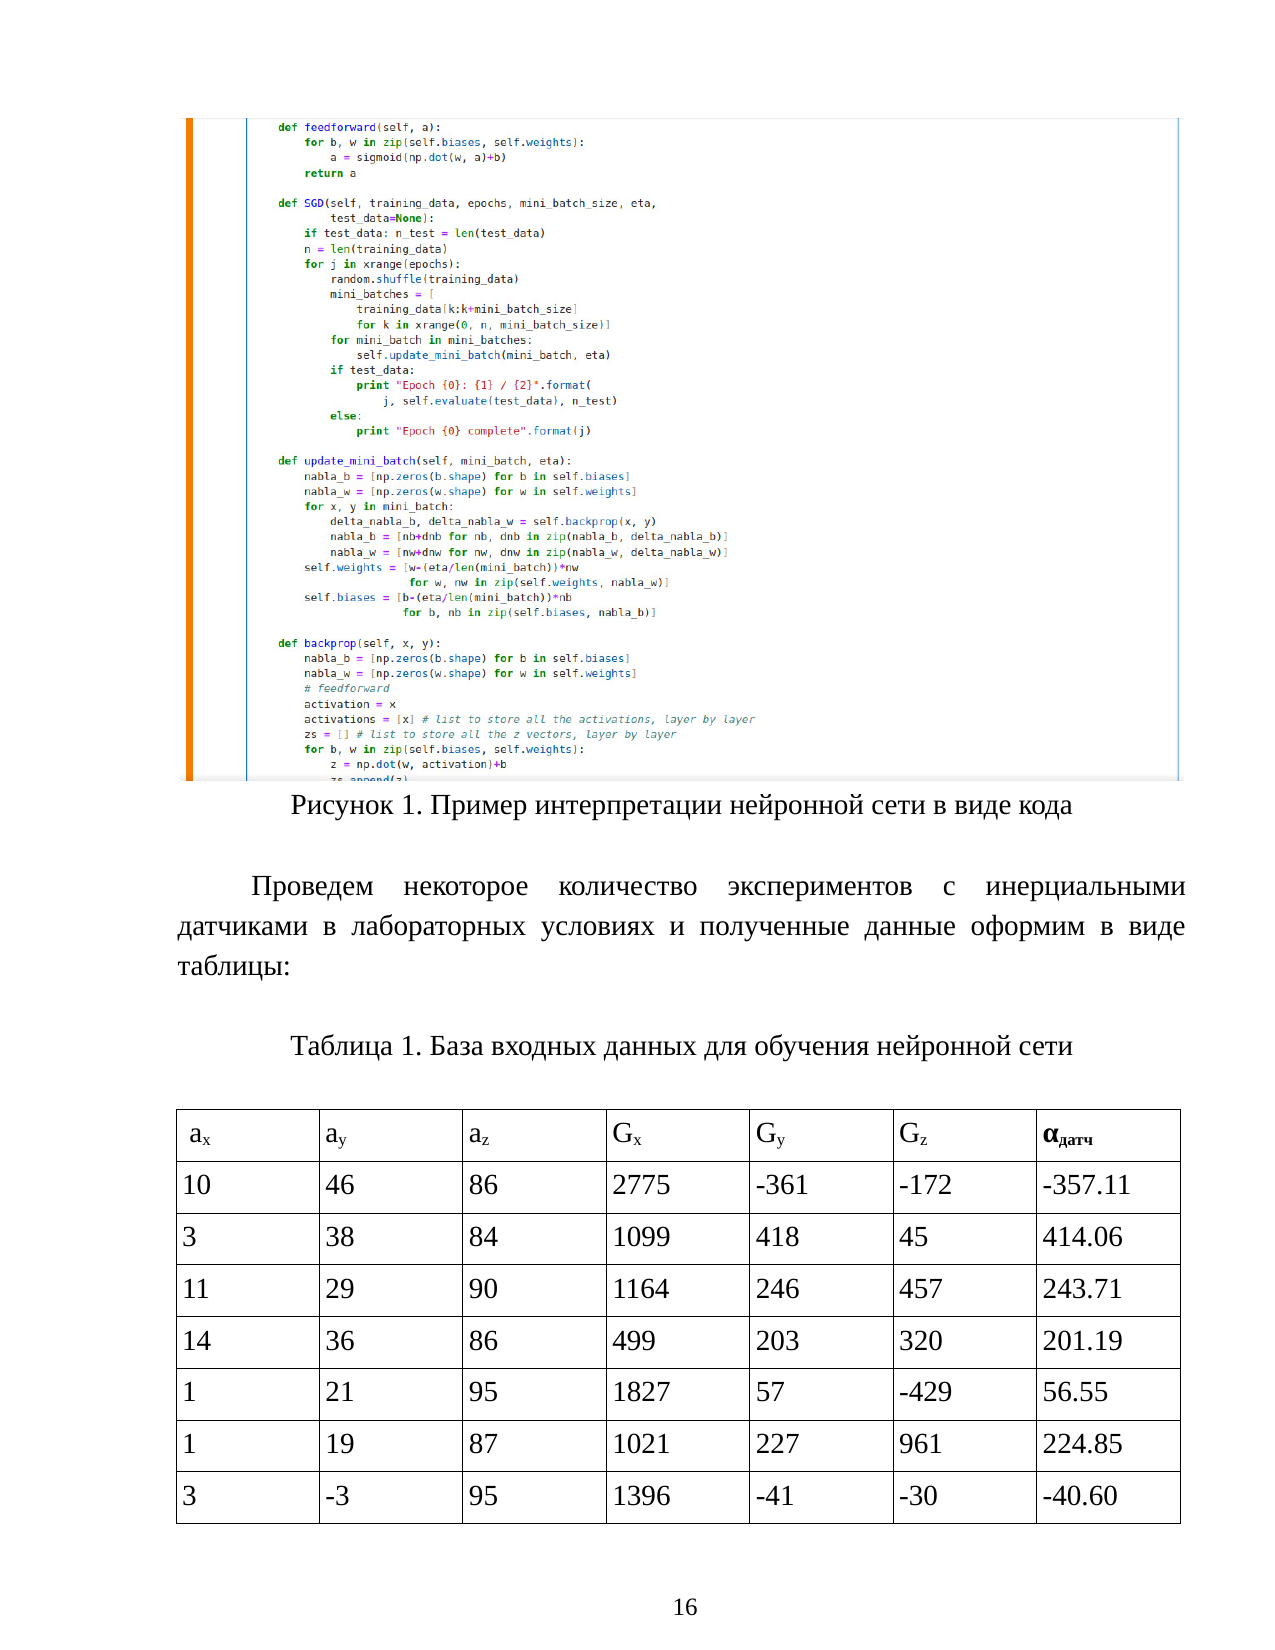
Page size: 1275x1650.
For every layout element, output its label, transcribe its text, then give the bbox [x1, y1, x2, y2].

table_cell 499 [607, 1317, 749, 1368]
table_cell 1 [177, 1421, 319, 1471]
table_cell 961 [894, 1421, 1036, 1471]
table_cell -41 [750, 1472, 893, 1523]
table_cell 38 [320, 1214, 462, 1264]
table_cell 1396 [607, 1472, 749, 1523]
table_cell 57 [750, 1369, 893, 1419]
table_cell 1 [177, 1369, 319, 1419]
table_cell 414.06 [1037, 1214, 1180, 1264]
table_header ax [177, 1110, 319, 1161]
table_cell 87 [463, 1421, 606, 1471]
table_cell -3 [320, 1472, 462, 1523]
text Таблица 1. База входных данных для обучения нейронной сети [177, 1028, 1186, 1062]
table_cell -361 [750, 1162, 893, 1212]
picture [179, 118, 1184, 781]
table_cell 90 [463, 1265, 606, 1316]
table_cell 320 [894, 1317, 1036, 1368]
table_cell 224.85 [1037, 1421, 1180, 1471]
table_cell 29 [320, 1265, 462, 1316]
table_cell -40.60 [1037, 1472, 1180, 1523]
table_header Gx [607, 1110, 749, 1161]
table_cell 86 [463, 1317, 606, 1368]
table_cell 1164 [607, 1265, 749, 1316]
table_cell 243.71 [1037, 1265, 1180, 1316]
table_cell 246 [750, 1265, 893, 1316]
table_cell 14 [177, 1317, 319, 1368]
table_cell -429 [894, 1369, 1036, 1419]
table_cell 46 [320, 1162, 462, 1212]
table_cell 457 [894, 1265, 1036, 1316]
table_cell 1099 [607, 1214, 749, 1264]
table_header Gy [750, 1110, 893, 1161]
table_cell 95 [463, 1472, 606, 1523]
table_cell 201.19 [1037, 1317, 1180, 1368]
table_cell 36 [320, 1317, 462, 1368]
table_header ay [320, 1110, 462, 1161]
table_header Gz [894, 1110, 1036, 1161]
text Рисунок 1. Пример интерпретации нейронной сети в виде кода [177, 118, 1186, 821]
text Проведем некоторое количество экспериментов с инерциальными датчиками в лабораторных условиях и полученные данные оформим в виде таблицы: [177, 868, 1186, 982]
table_cell -172 [894, 1162, 1036, 1212]
table_cell 86 [463, 1162, 606, 1212]
table_cell 84 [463, 1214, 606, 1264]
table_header αдатч [1037, 1110, 1180, 1161]
table_cell 11 [177, 1265, 319, 1316]
table_cell 227 [750, 1421, 893, 1471]
table_cell 418 [750, 1214, 893, 1264]
table_cell -30 [894, 1472, 1036, 1523]
table_cell 3 [177, 1472, 319, 1523]
table_cell 10 [177, 1162, 319, 1212]
table_cell 21 [320, 1369, 462, 1419]
table_cell 203 [750, 1317, 893, 1368]
table_cell 2775 [607, 1162, 749, 1212]
table_cell 19 [320, 1421, 462, 1471]
table_cell 3 [177, 1214, 319, 1264]
table_cell 95 [463, 1369, 606, 1419]
table_cell 45 [894, 1214, 1036, 1264]
table_cell 1827 [607, 1369, 749, 1419]
table_cell -357.11 [1037, 1162, 1180, 1212]
table_header az [463, 1110, 606, 1161]
table_cell 1021 [607, 1421, 749, 1471]
table_cell 56.55 [1037, 1369, 1180, 1419]
